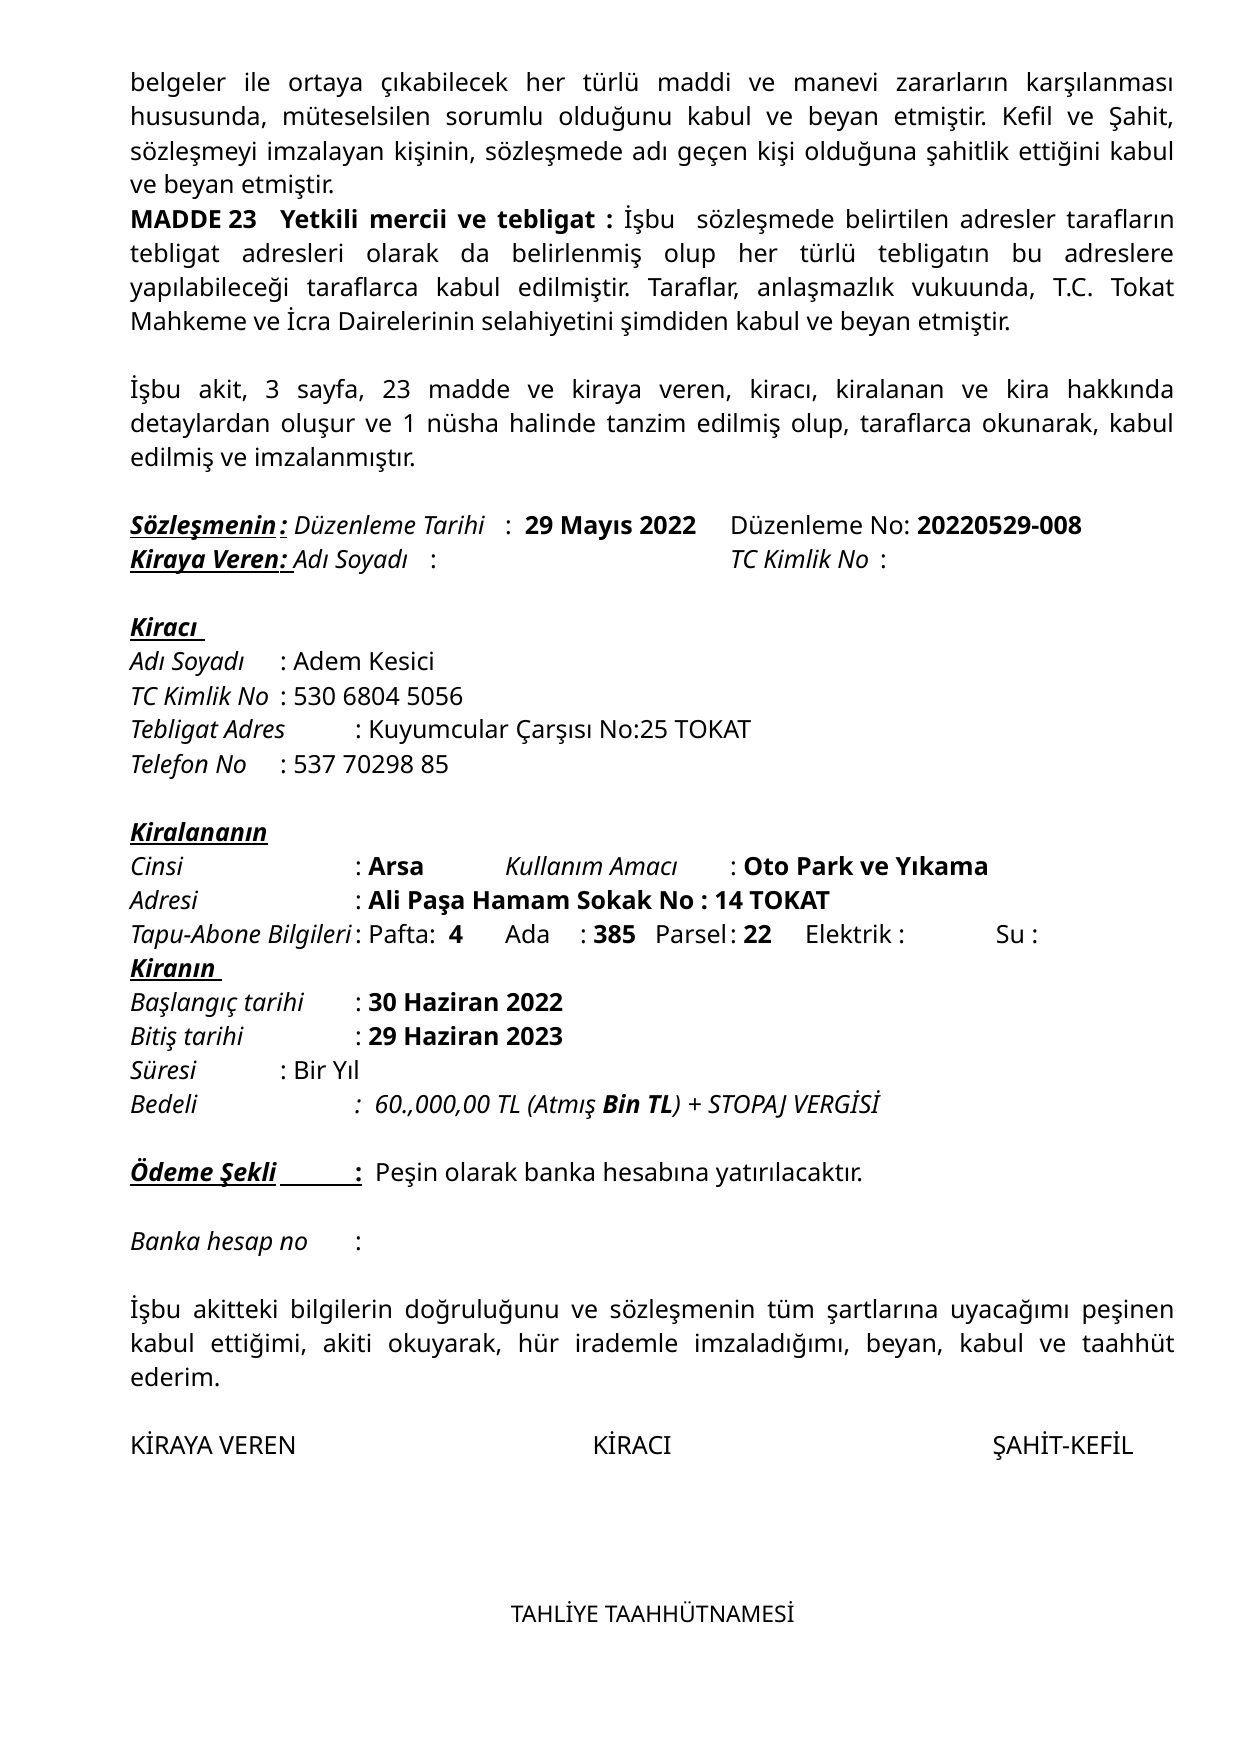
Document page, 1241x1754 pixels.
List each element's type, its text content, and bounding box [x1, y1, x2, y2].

text Süresi : Bir Yıl [130, 1053, 1175, 1087]
text Sözleşmenin : Düzenleme Tarihi : 29 Mayıs 2022 Düzenleme No: 20220529-008 [130, 508, 1175, 542]
list MADDE 23 Yetkili mercii ve tebligat : İşbu sözleşmede belirtilen adresler tarafların tebligat adresleri olarak da belirlenmiş olup her türlü tebligatın bu adreslere yapılabileceği taraflarca kabul edilmiştir. Taraflar, anlaşmazlık vukuunda, T.C. Tokat Mahkeme ve İcra Dairelerinin selahiyetini şimdiden kabul ve beyan etmiştir. [130, 201, 1175, 337]
text Bedeli : 60.,000,00 TL (Atmış Bin TL) + STOPAJ VERGİSİ [130, 1087, 1175, 1121]
text Cinsi : Arsa Kullanım Amacı : Oto Park ve Yıkama [130, 848, 1175, 882]
text TC Kimlik No : 530 6804 5056 [130, 678, 1175, 712]
text Kiracı [130, 610, 1175, 644]
text Başlangıç tarihi : 30 Haziran 2022 [130, 985, 1175, 1019]
text Adresi : Ali Paşa Hamam Sokak No : 14 TOKAT [130, 882, 1175, 917]
text Banka hesap no : [130, 1223, 1175, 1257]
text Tapu-Abone Bilgileri : Pafta: 4 Ada : 385 Parsel : 22 Elektrik : Su : [130, 917, 1175, 951]
text Kiralananın [130, 814, 1175, 848]
text Bitiş tarihi : 29 Haziran 2023 [130, 1019, 1175, 1053]
text Tebligat Adres : Kuyumcular Çarşısı No:25 TOKAT [130, 712, 1175, 746]
list belgeler ile ortaya çıkabilecek her türlü maddi ve manevi zararların karşılanması hususunda, müteselsilen sorumlu olduğunu kabul ve beyan etmiştir. Kefil ve Şahit, sözleşmeyi imzalayan kişinin, sözleşmede adı geçen kişi olduğuna şahitlik ettiğini kabul ve beyan etmiştir. [130, 65, 1175, 201]
text Telefon No : 537 70298 85 [130, 746, 1175, 780]
text TAHLİYE TAAHHÜTNAMESİ [130, 1598, 1175, 1629]
list İşbu akit, 3 sayfa, 23 madde ve kiraya veren, kiracı, kiralanan ve kira hakkında detaylardan oluşur ve 1 nüsha halinde tanzim edilmiş olup, taraflarca okunarak, kabul edilmiş ve imzalanmıştır. [130, 372, 1175, 474]
text Adı Soyadı : Adem Kesici [130, 644, 1175, 678]
text Kiraya Veren : Adı Soyadı : TC Kimlik No : [130, 542, 1175, 576]
text KİRAYA VEREN KİRACI ŞAHİT-KEFİL [130, 1427, 1175, 1462]
text Ödeme Şekli : Peşin olarak banka hesabına yatırılacaktır. [130, 1155, 1175, 1189]
text İşbu akitteki bilgilerin doğruluğunu ve sözleşmenin tüm şartlarına uyacağımı peşinen kabul ettiğimi, akiti okuyarak, hür irademle imzaladığımı, beyan, kabul ve taahhüt ederim. [130, 1291, 1175, 1393]
text Kiranın [130, 951, 1175, 985]
